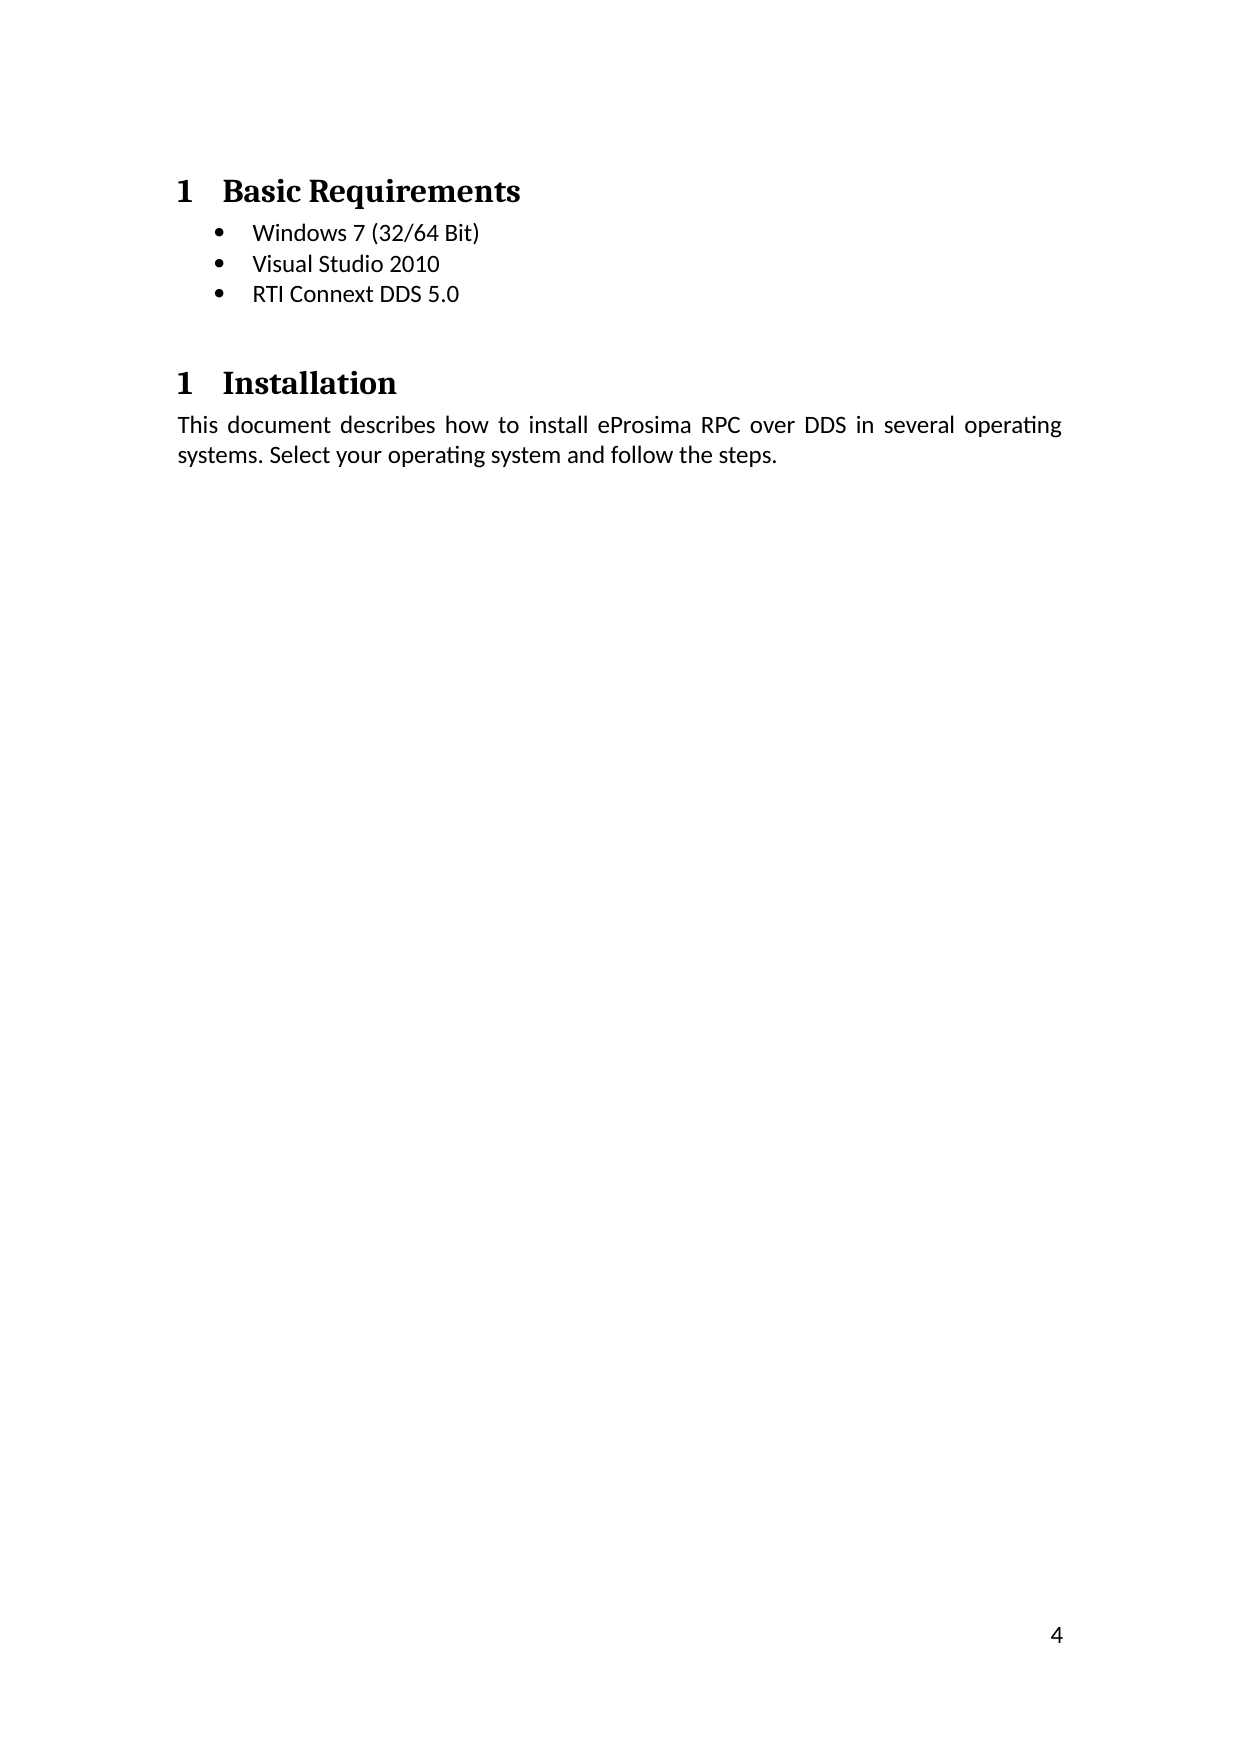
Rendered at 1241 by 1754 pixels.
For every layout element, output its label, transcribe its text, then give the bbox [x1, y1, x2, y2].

subtitle Installation [177, 364, 1063, 403]
list Windows 7 (32/64 Bit) [215, 217, 1063, 248]
subtitle Basic Requirements [177, 173, 1063, 211]
list Visual Studio 2010 [215, 248, 1063, 278]
list RTI Connext DDS 5.0 [215, 278, 1063, 309]
text This document describes how to install eProsima RPC over DDS in several operating systems. Select your operating system and follow the steps. [177, 409, 1063, 470]
